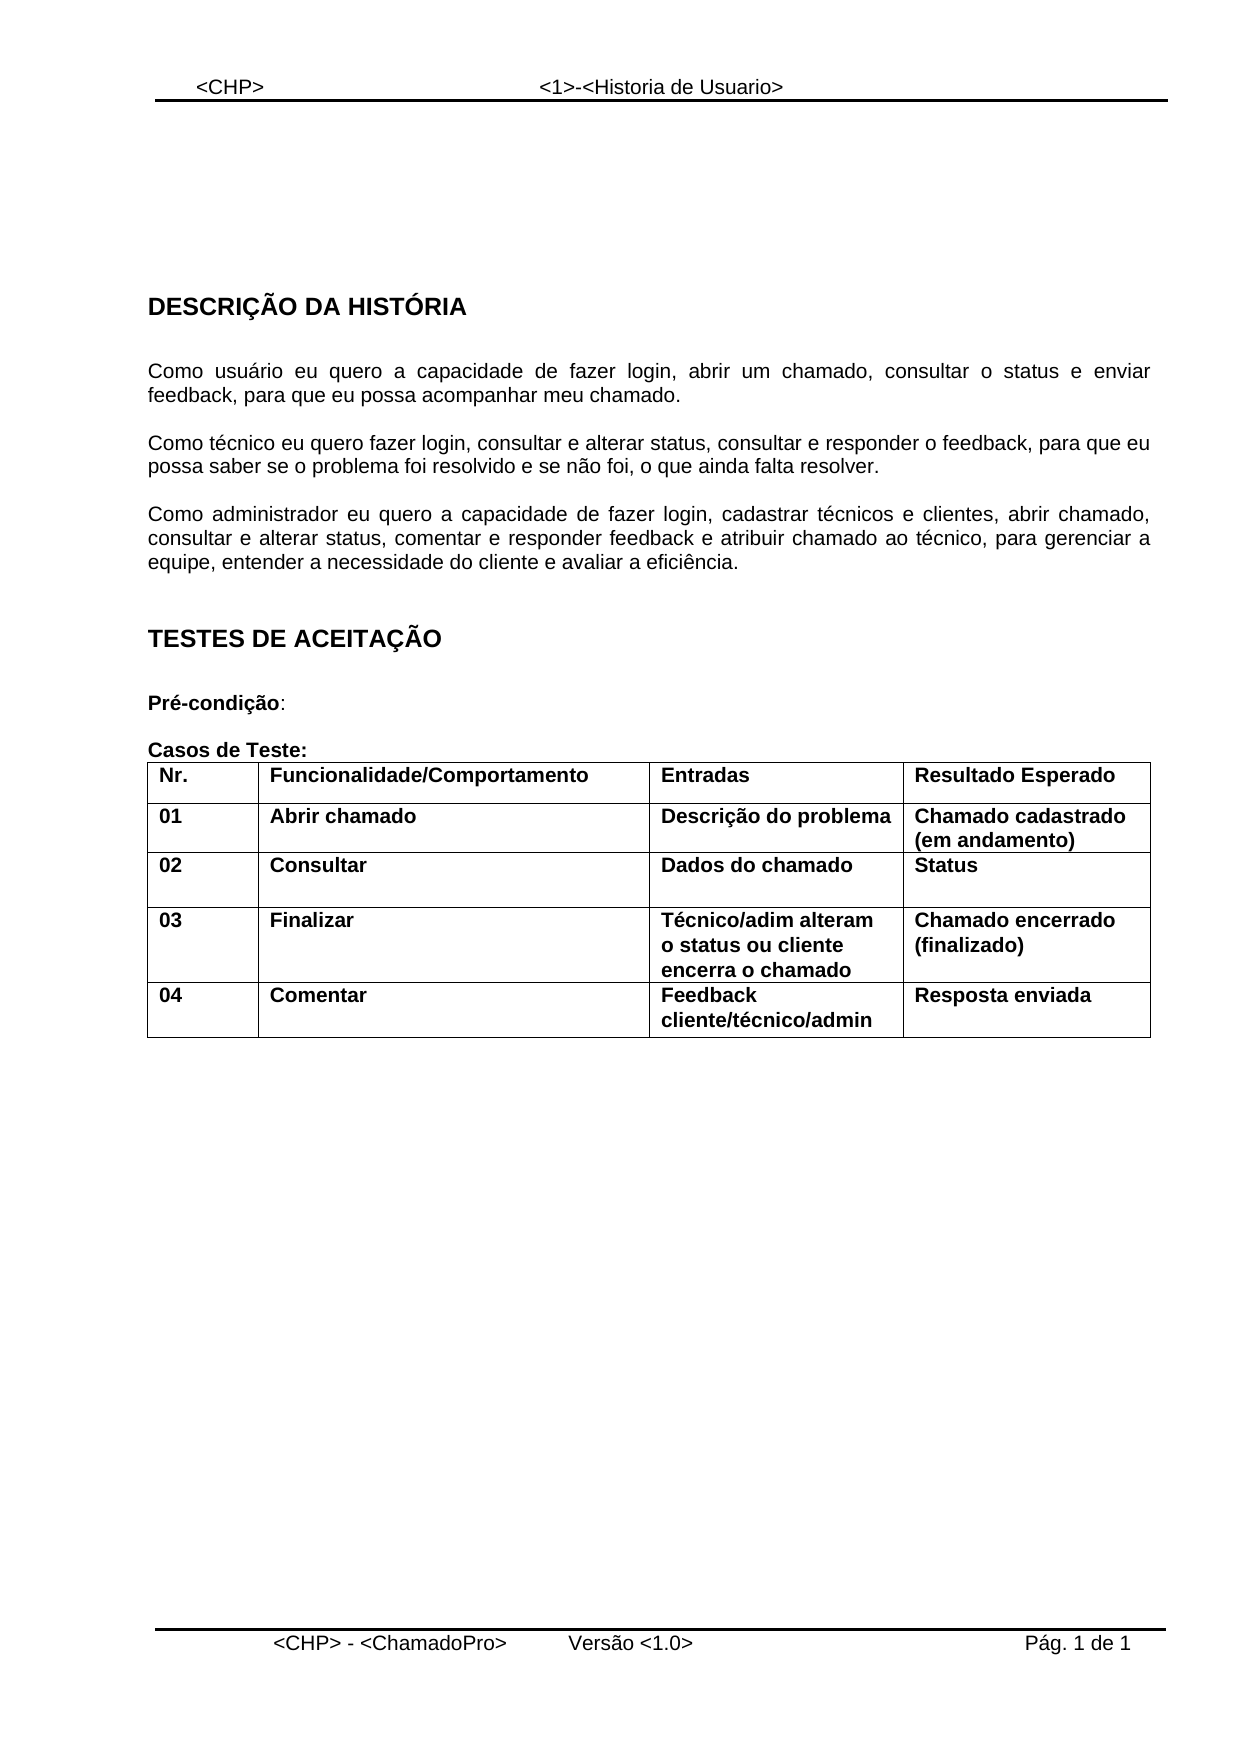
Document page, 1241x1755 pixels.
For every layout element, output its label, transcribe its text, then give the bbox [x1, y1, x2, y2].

table_header Funcionalidade/Comportamento [259, 763, 649, 803]
table_cell Consultar [259, 853, 649, 907]
table_cell Dados do chamado [650, 853, 903, 907]
table_header Entradas [650, 763, 903, 803]
subtitle TESTES DE ACEITAÇÃO [148, 624, 1152, 653]
table_cell Comentar [259, 983, 649, 1037]
text Pré-condição: [148, 690, 1152, 714]
table_cell Resposta enviada [904, 983, 1150, 1037]
subtitle Descrição da história [148, 292, 1152, 321]
table_cell Descrição do problema [650, 804, 903, 852]
table_cell 01 [148, 804, 258, 852]
table_cell 02 [148, 853, 258, 907]
table_header Nr. [148, 763, 258, 803]
table_cell Chamado encerrado (finalizado) [904, 908, 1150, 982]
table_cell Técnico/adim alteram o status ou cliente encerra o chamado [650, 908, 903, 982]
table_cell Abrir chamado [259, 804, 649, 852]
table_header Resultado Esperado [904, 763, 1150, 803]
table_cell Feedback cliente/técnico/admin [650, 983, 903, 1037]
table_cell 03 [148, 908, 258, 982]
text Como técnico eu quero fazer login, consultar e alterar status, consultar e responder o feedback, para que eu possa saber se o problema foi resolvido e se não foi, o que ainda falta resolver. [148, 430, 1152, 478]
table_cell Finalizar [259, 908, 649, 982]
text Casos de Teste: [148, 738, 1152, 762]
text Como usuário eu quero a capacidade de fazer login, abrir um chamado, consultar o status e enviar feedback, para que eu possa acompanhar meu chamado. [148, 358, 1152, 406]
text Como administrador eu quero a capacidade de fazer login, cadastrar técnicos e clientes, abrir chamado, consultar e alterar status, comentar e responder feedback e atribuir chamado ao técnico, para gerenciar a equipe, entender a necessidade do cliente e avaliar a eficiência. [148, 502, 1152, 574]
table_cell Chamado cadastrado (em andamento) [904, 804, 1150, 852]
table_cell 04 [148, 983, 258, 1037]
table_cell Status [904, 853, 1150, 907]
